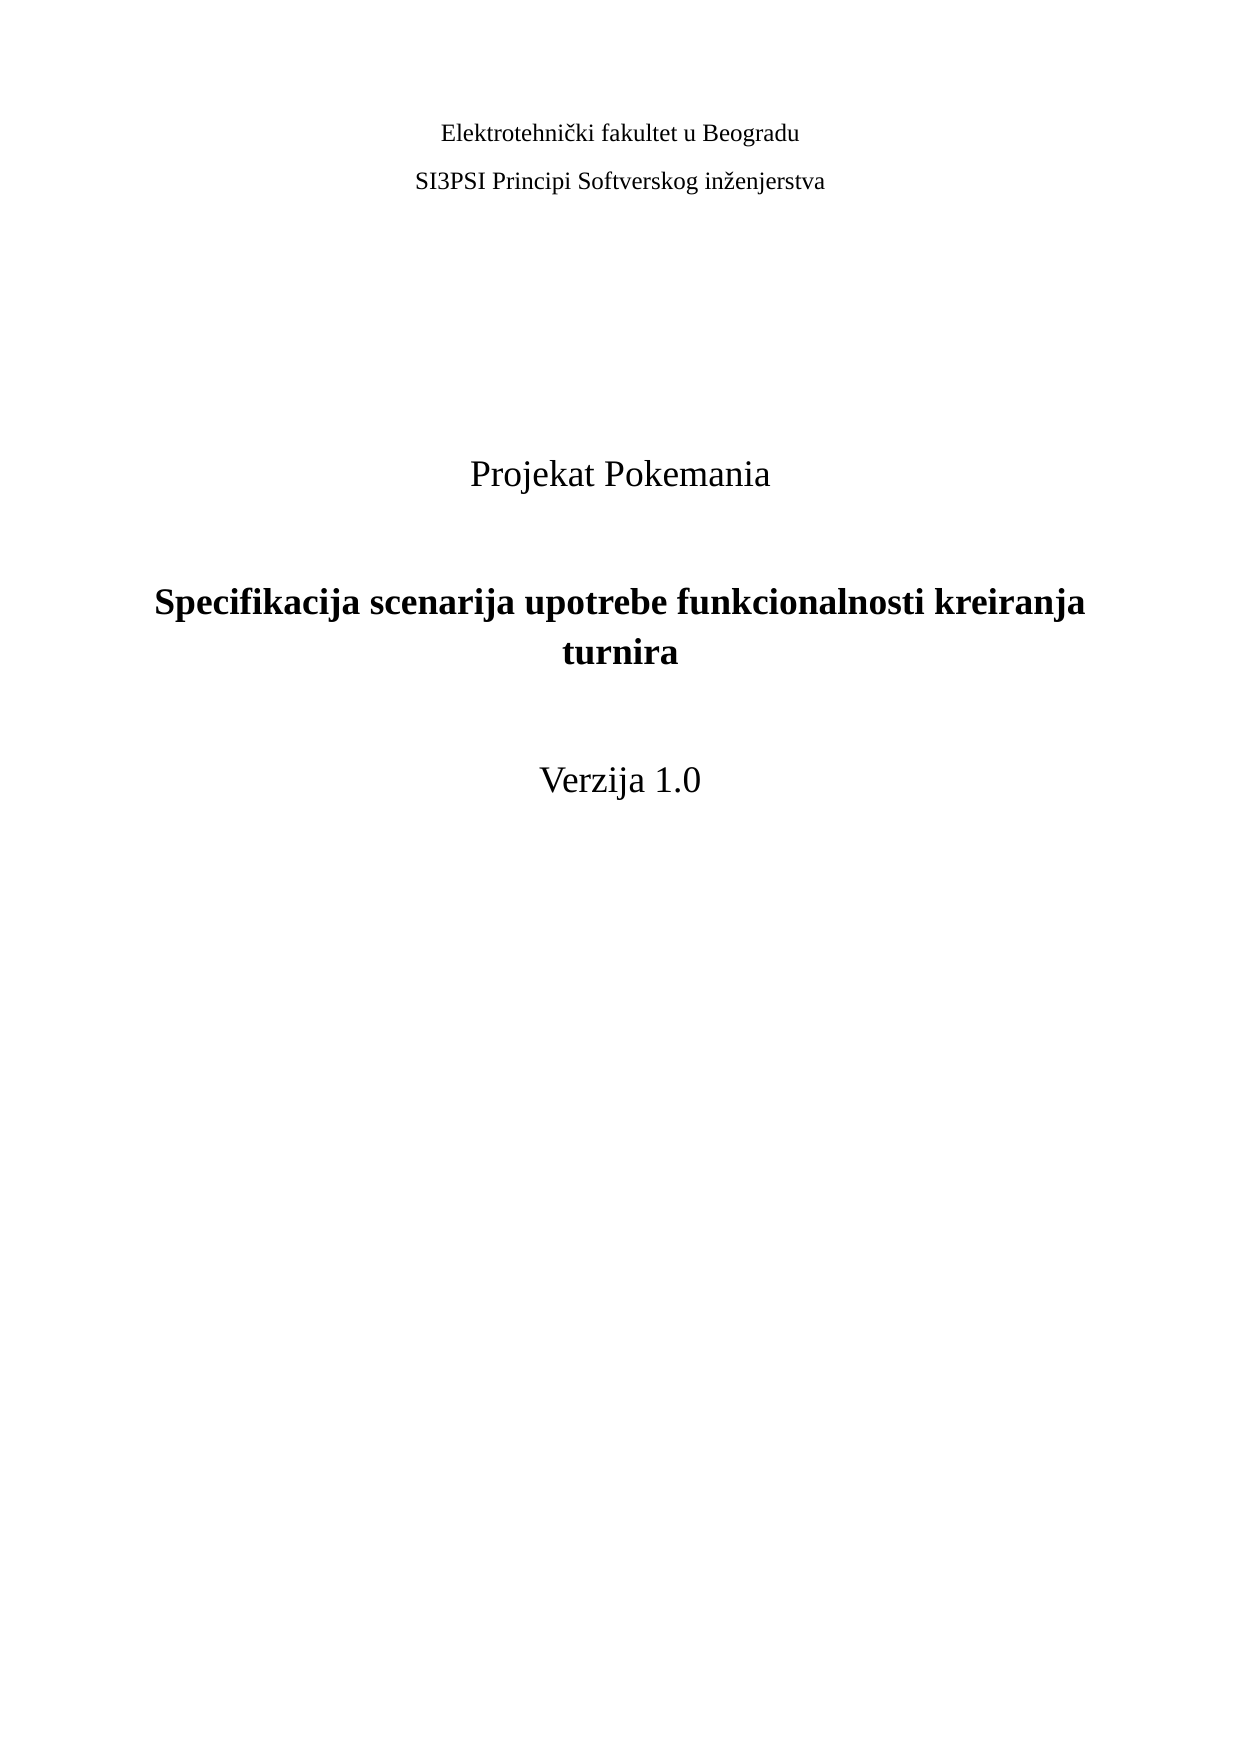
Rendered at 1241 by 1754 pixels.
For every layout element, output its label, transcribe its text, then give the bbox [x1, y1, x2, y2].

text SI3PSI Principi Softverskog inženjerstva [118, 166, 1122, 194]
text Specifikacija scenarija upotrebe funkcionalnosti kreiranja turnira [118, 580, 1122, 672]
text Verzija 1.0 [118, 758, 1122, 801]
text Projekat Pokemania [118, 451, 1122, 494]
text Elektrotehnički fakultet u Beogradu [118, 118, 1122, 147]
